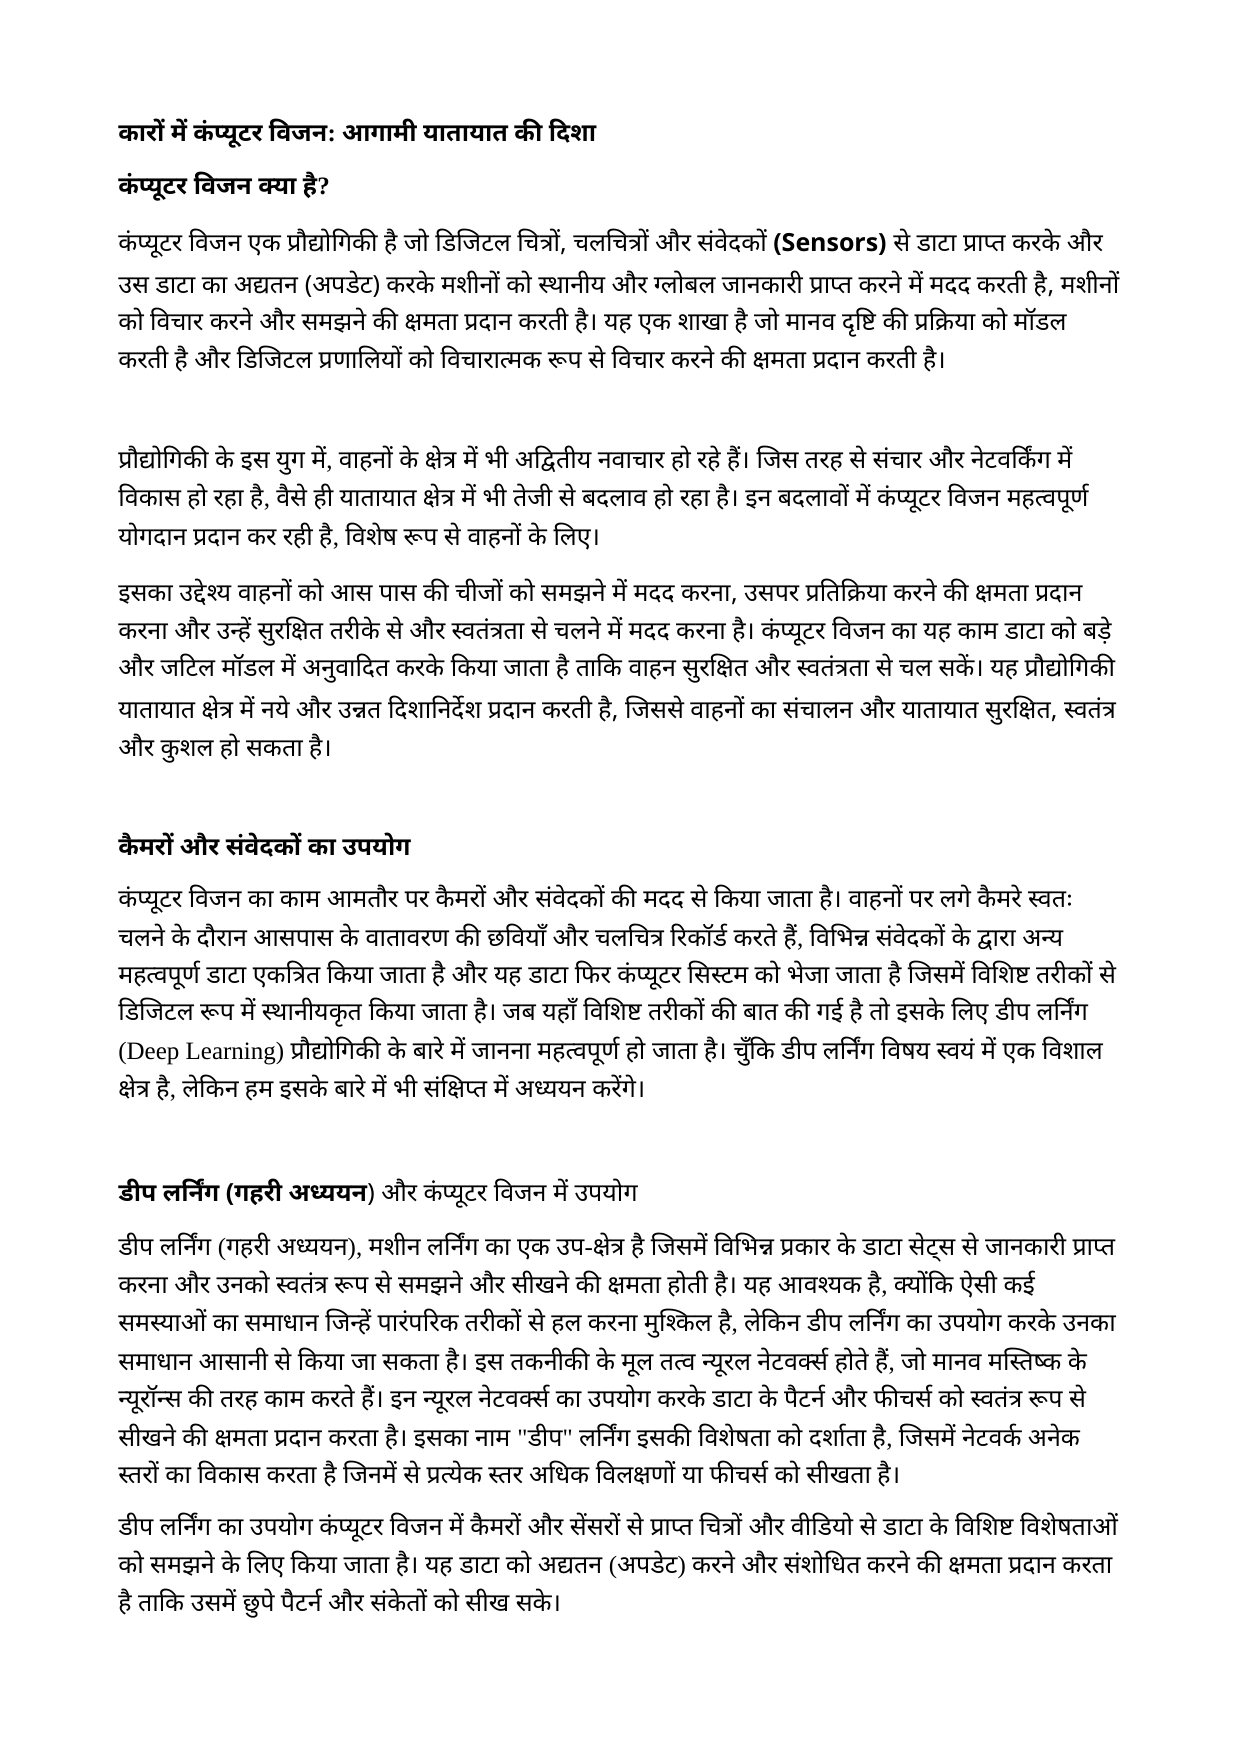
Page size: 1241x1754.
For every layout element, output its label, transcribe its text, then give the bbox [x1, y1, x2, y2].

text कंप्यूटर विजन एक प्रौद्योगिकी है जो डिजिटल चित्रों, चलचित्रों और संवेदकों (Sensors) से डाटा प्राप्त करके और उस डाटा का अद्यतन (अपडेट) करके मशीनों को स्थानीय और ग्लोबल जानकारी प्राप्त करने में मदद करती है, मशीनों को विचार करने और समझने की क्षमता प्रदान करती है। यह एक शाखा है जो मानव दृष्टि की प्रक्रिया को मॉडल करती है और डिजिटल प्रणालियों को विचारात्मक रूप से विचार करने की क्षमता प्रदान करती है। [118, 224, 1122, 378]
text कारों में कंप्यूटर विजन: आगामी यातायात की दिशा [118, 118, 1122, 152]
text इसका उद्देश्य वाहनों को आस पास की चीजों को समझने में मदद करना, उसपर प्रतिक्रिया करने की क्षमता प्रदान करना और उन्हें सुरक्षित तरीके से और स्वतंत्रता से चलने में मदद करना है। कंप्यूटर विजन का यह काम डाटा को बड़े और जटिल मॉडल में अनुवादित करके किया जाता है ताकि वाहन सुरक्षित और स्वतंत्रता से चल सकें। यह प्रौद्योगिकी यातायात क्षेत्र में नये और उन्नत दिशानिर्देश प्रदान करती है, जिससे वाहनों का संचालन और यातायात सुरक्षित, स्वतंत्र और कुशल हो सकता है। [118, 575, 1122, 766]
text कैमरों और संवेदकों का उपयोग [118, 833, 1122, 866]
text डीप लर्निंग का उपयोग कंप्यूटर विजन में कैमरों और सेंसरों से प्राप्त चित्रों और वीडियो से डाटा के विशिष्ट विशेषताओं को समझने के लिए किया जाता है। यह डाटा को अद्यतन (अपडेट) करने और संशोधित करने की क्षमता प्रदान करता है ताकि उसमें छुपे पैटर्न और संकेतों को सीख सके। [118, 1513, 1122, 1621]
text प्रौद्योगिकी के इस युग में, वाहनों के क्षेत्र में भी अद्वितीय नवाचार हो रहे हैं। जिस तरह से संचार और नेटवर्किंग में विकास हो रहा है, वैसे ही यातायात क्षेत्र में भी तेजी से बदलाव हो रहा है। इन बदलावों में कंप्यूटर विजन महत्वपूर्ण योगदान प्रदान कर रही है, विशेष रूप से वाहनों के लिए। [118, 445, 1122, 555]
text डीप लर्निंग (गहरी अध्ययन), मशीन लर्निंग का एक उप-क्षेत्र है जिसमें विभिन्न प्रकार के डाटा सेट्स से जानकारी प्राप्त करना और उनको स्वतंत्र रूप से समझने और सीखने की क्षमता होती है। यह आवश्यक है, क्योंकि ऐसी कई समस्याओं का समाधान जिन्हें पारंपरिक तरीकों से हल करना मुश्किल है, लेकिन डीप लर्निंग का उपयोग करके उनका समाधान आसानी से किया जा सकता है। इस तकनीकी के मूल तत्व न्यूरल नेटवर्क्स होते हैं, जो मानव मस्तिष्क के न्यूरॉन्स की तरह काम करते हैं। इन न्यूरल नेटवर्क्स का उपयोग करके डाटा के पैटर्न और फीचर्स को स्वतंत्र रूप से सीखने की क्षमता प्रदान करता है। इसका नाम "डीप" लर्निंग इसकी विशेषता को दर्शाता है, जिसमें नेटवर्क अनेक स्तरों का विकास करता है जिनमें से प्रत्येक स्तर अधिक विलक्षणों या फीचर्स को सीखता है। [118, 1232, 1122, 1493]
text कंप्यूटर विजन क्या है? [118, 171, 1122, 205]
text डीप लर्निंग (गहरी अध्ययन) और कंप्यूटर विजन में उपयोग [118, 1175, 1122, 1212]
text कंप्यूटर विजन का काम आमतौर पर कैमरों और संवेदकों की मदद से किया जाता है। वाहनों पर लगे कैमरे स्वतः चलने के दौरान आसपास के वातावरण की छवियाँ और चलचित्र रिकॉर्ड करते हैं, विभिन्न संवेदकों के द्वारा अन्य महत्वपूर्ण डाटा एकत्रित किया जाता है और यह डाटा फिर कंप्यूटर सिस्टम को भेजा जाता है जिसमें विशिष्ट तरीकों से डिजिटल रूप में स्थानीयकृत किया जाता है। जब यहाँ विशिष्ट तरीकों की बात की गई है तो इसके लिए डीप लर्निंग (Deep Learning) प्रौद्योगिकी के बारे में जानना महत्वपूर्ण हो जाता है। चुँकि डीप लर्निंग विषय स्वयं में एक विशाल क्षेत्र है, लेकिन हम इसके बारे में भी संक्षिप्त में अध्ययन करेंगे। [118, 885, 1122, 1108]
